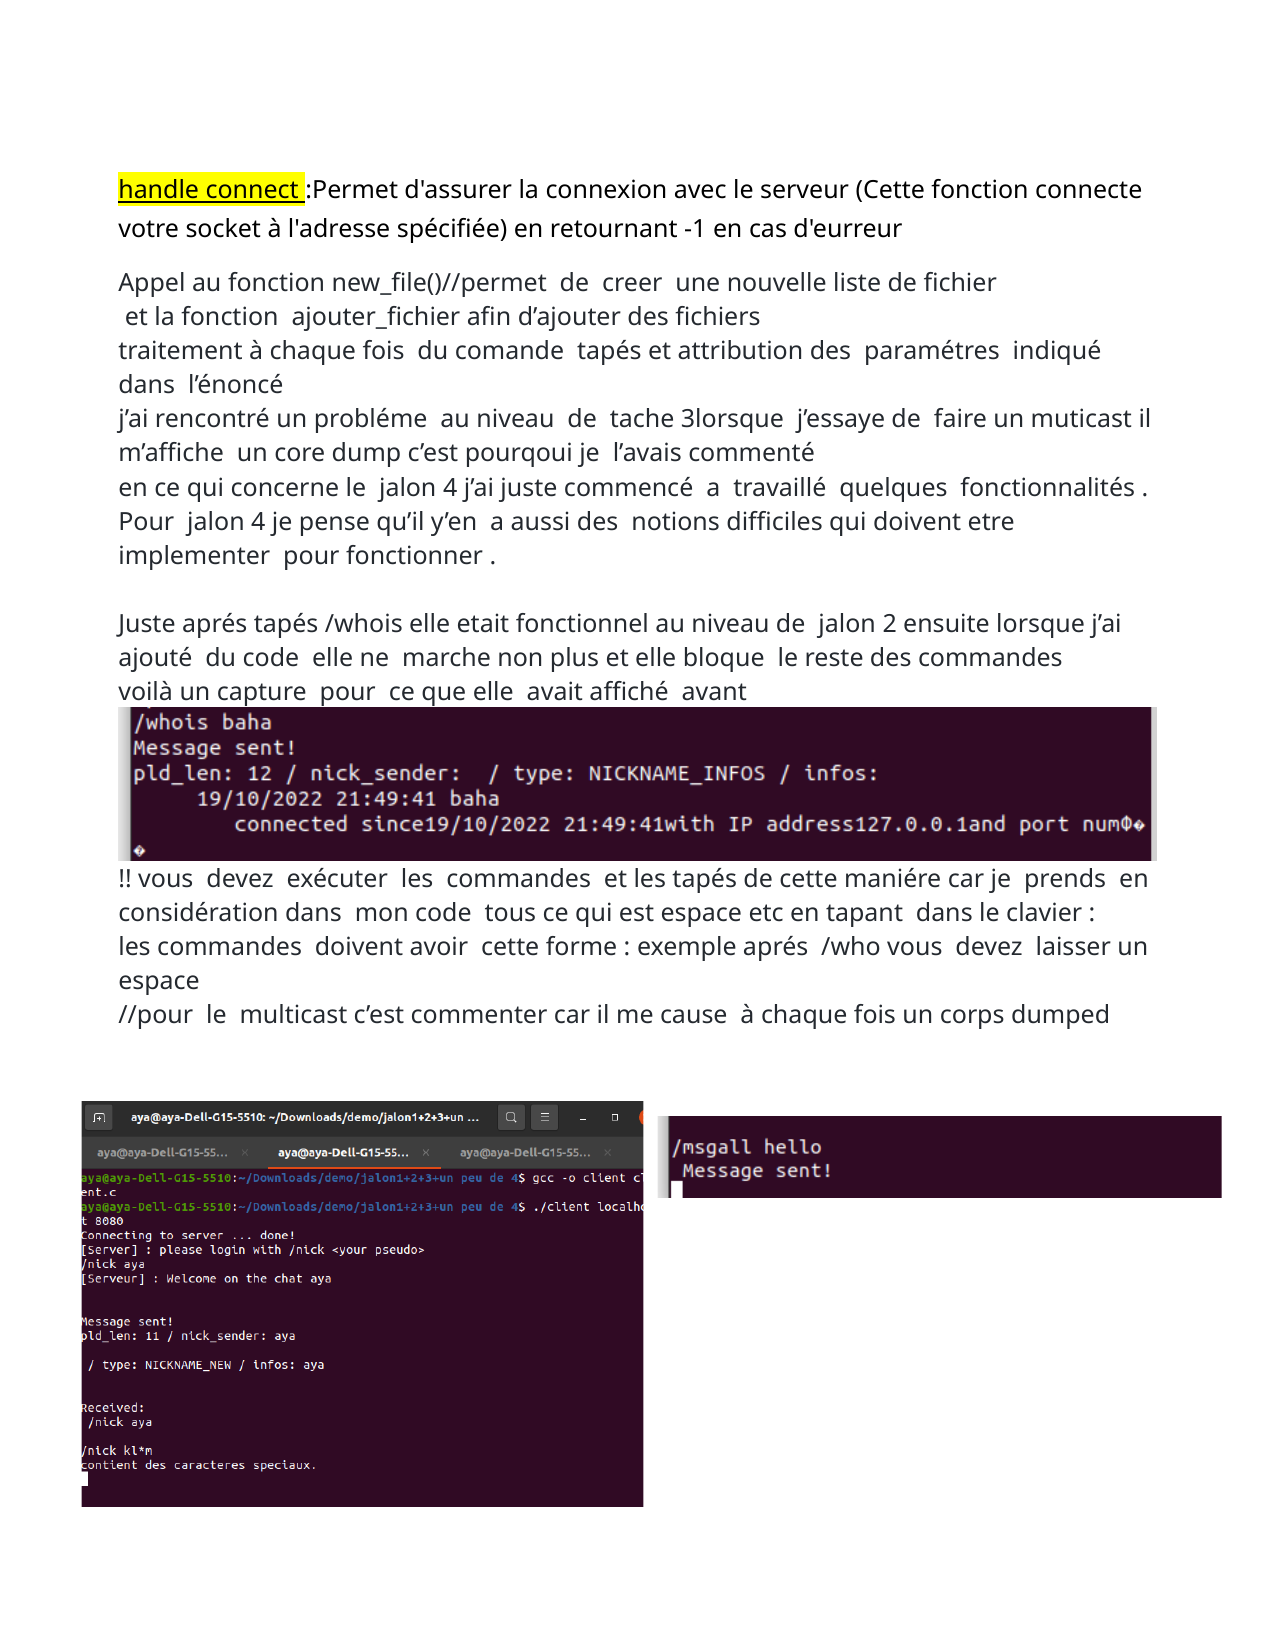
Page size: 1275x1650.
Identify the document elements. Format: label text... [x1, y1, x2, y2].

text Pour jalon 4 je pense qu’il y’en a aussi des notions difficiles qui doivent etre implementer pour fonctionner . [118, 503, 1157, 571]
text Appel au fonction new_file()//permet de creer une nouvelle liste de fichier [118, 265, 1157, 299]
text les commandes doivent avoir cette forme : exemple aprés /who vous devez laisser un espace [118, 929, 1157, 997]
text j’ai rencontré un probléme au niveau de tache 3lorsque j’essaye de faire un muticast il m’affiche un core dump c’est pourqoui je l’avais commenté [118, 401, 1157, 469]
text traitement à chaque fois du comande tapés et attribution des paramétres indiqué dans l’énoncé [118, 333, 1157, 401]
text //pour le multicast c’est commenter car il me cause à chaque fois un corps dumped [118, 997, 1157, 1031]
text et la fonction ajouter_fichier afin d’ajouter des fichiers [118, 299, 1157, 333]
picture [81, 1101, 644, 1507]
text Juste aprés tapés /whois elle etait fonctionnel au niveau de jalon 2 ensuite lorsque j’ai ajouté du code elle ne marche non plus et elle bloque le reste des commandes [118, 605, 1157, 673]
picture [118, 707, 1157, 861]
text !! vous devez exécuter les commandes et les tapés de cette maniére car je prends en considération dans mon code tous ce qui est espace etc en tapant dans le clavier : [118, 861, 1157, 929]
picture [657, 1116, 1222, 1198]
text en ce qui concerne le jalon 4 j’ai juste commencé a travaillé quelques fonctionnalités . [118, 469, 1157, 503]
text handle connect :Permet d'assurer la connexion avec le serveur (Cette fonction connecte votre socket à l'adresse spécifiée) en retournant -1 en cas d'eurreur [118, 172, 1157, 245]
text voilà un capture pour ce que elle avait affiché avant [118, 673, 1157, 707]
